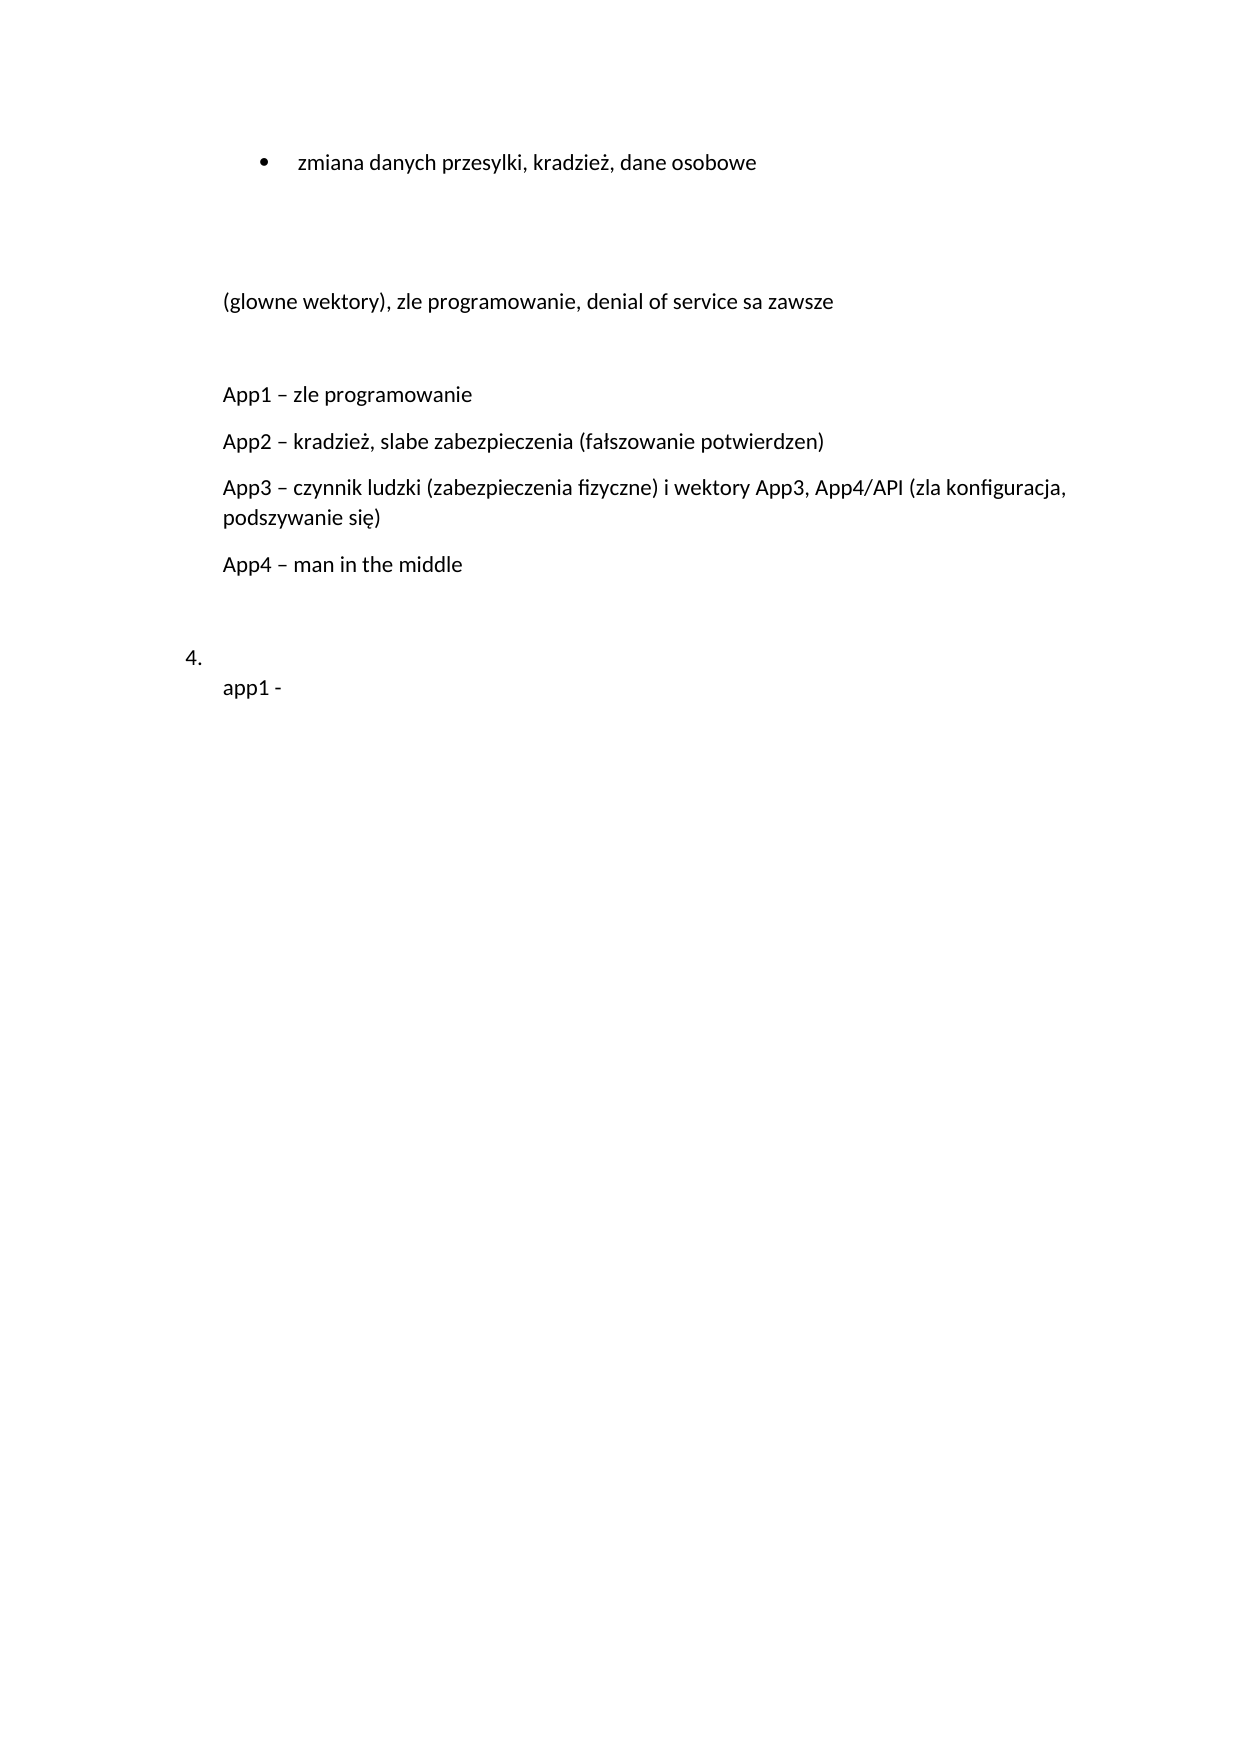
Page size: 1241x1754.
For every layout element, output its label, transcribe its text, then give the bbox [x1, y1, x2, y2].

list App3 – czynnik ludzki (zabezpieczenia fizyczne) i wektory App3, App4/API (zla konfiguracja, podszywanie się) [223, 473, 1093, 531]
list App1 – zle programowanie [223, 380, 1093, 408]
list app1 - [185, 643, 1093, 701]
list App4 – man in the middle [223, 550, 1093, 578]
list (glowne wektory), zle programowanie, denial of service sa zawsze [223, 287, 1093, 315]
list zmiana danych przesylki, kradzież, dane osobowe [260, 148, 1093, 176]
list App2 – kradzież, slabe zabezpieczenia (fałszowanie potwierdzen) [223, 427, 1093, 455]
